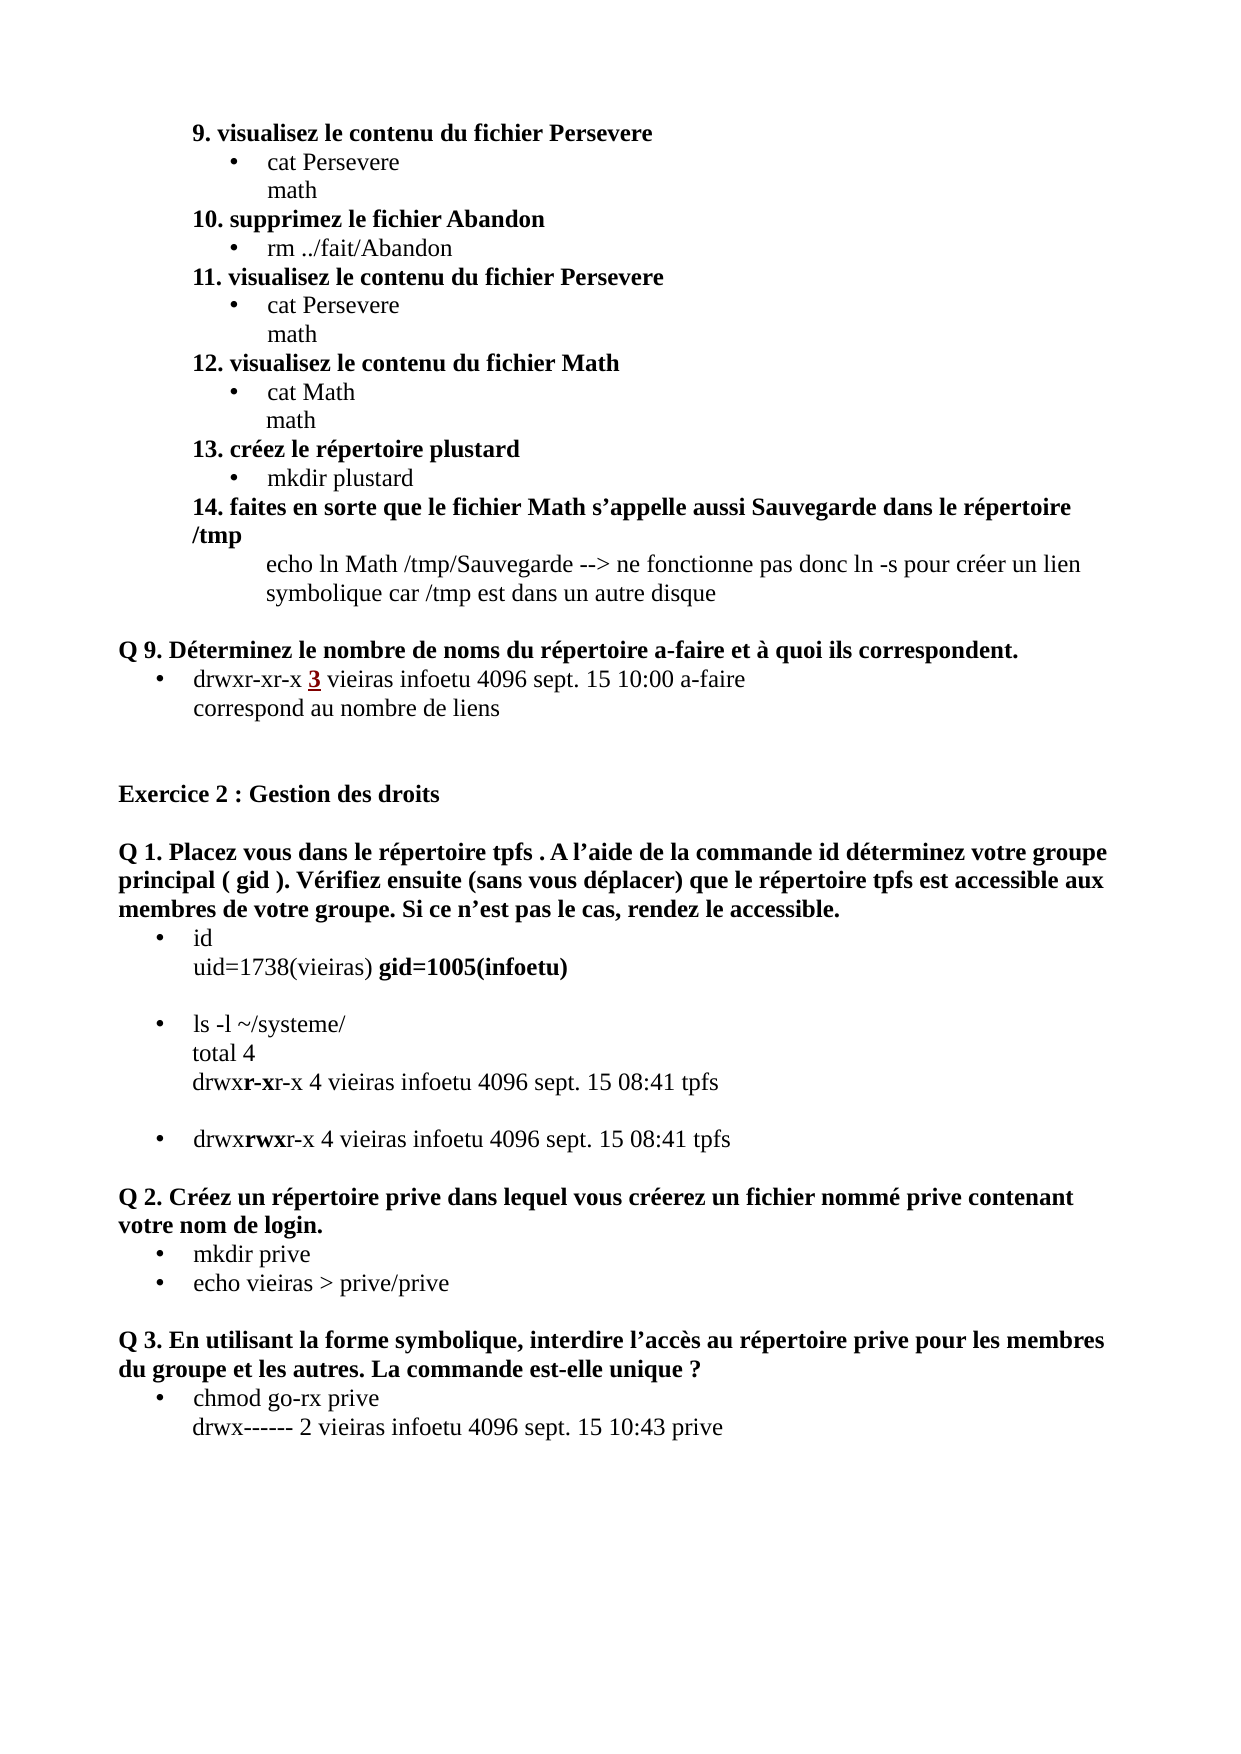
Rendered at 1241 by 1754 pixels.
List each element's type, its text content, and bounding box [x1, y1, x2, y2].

list uid=1738(vieiras) gid=1005(infoetu) [156, 952, 1122, 981]
list correspond au nombre de liens [156, 693, 1122, 722]
text drwxr-xr-x 4 vieiras infoetu 4096 sept. 15 08:41 tpfs [192, 1067, 1122, 1096]
list cat Persevere [229, 147, 1122, 176]
list echo vieiras > prive/prive [156, 1268, 1122, 1297]
list cat Persevere [229, 291, 1122, 319]
text Q 3. En utilisant la forme symbolique, interdire l’accès au répertoire prive pour les membres du groupe et les autres. La commande est-elle unique ? [118, 1326, 1122, 1383]
list drwxr-xr-x 3 vieiras infoetu 4096 sept. 15 10:00 a-faire [156, 664, 1122, 693]
text echo ln Math /tmp/Sauvegarde --> ne fonctionne pas donc ln -s pour créer un lien symbolique car /tmp est dans un autre disque [118, 549, 1122, 607]
list chmod go-rx prive [156, 1383, 1122, 1412]
text 13. créez le répertoire plustard [192, 434, 1122, 463]
text Exercice 2 : Gestion des droits [118, 779, 1122, 808]
text Q 1. Placez vous dans le répertoire tpfs . A l’aide de la commande id déterminez votre groupe principal ( gid ). Vérifiez ensuite (sans vous déplacer) que le répertoire tpfs est accessible aux membres de votre groupe. Si ce n’est pas le cas, rendez le accessible. [118, 837, 1122, 923]
list math [229, 176, 1122, 204]
list id [156, 923, 1122, 952]
list drwxrwxr-x 4 vieiras infoetu 4096 sept. 15 08:41 tpfs [156, 1124, 1122, 1153]
text Q 2. Créez un répertoire prive dans lequel vous créerez un fichier nommé prive contenant votre nom de login. [118, 1182, 1122, 1239]
text 11. visualisez le contenu du fichier Persevere [192, 262, 1122, 291]
list ls -l ~/systeme/ [156, 1009, 1122, 1038]
text total 4 [192, 1038, 1122, 1067]
list mkdir plustard [229, 463, 1122, 492]
list mkdir prive [156, 1239, 1122, 1268]
list cat Math [229, 377, 1122, 406]
text drwx------ 2 vieiras infoetu 4096 sept. 15 10:43 prive [118, 1412, 1122, 1441]
list math [229, 319, 1122, 348]
list rm ../fait/Abandon [229, 233, 1122, 262]
text 9. visualisez le contenu du fichier Persevere [192, 118, 1122, 147]
text math [192, 406, 1122, 434]
text 14. faites en sorte que le fichier Math s’appelle aussi Sauvegarde dans le répertoire /tmp [192, 492, 1122, 549]
text Q 9. Déterminez le nombre de noms du répertoire a-faire et à quoi ils correspondent. [118, 636, 1122, 664]
text 10. supprimez le fichier Abandon [192, 204, 1122, 233]
text 12. visualisez le contenu du fichier Math [192, 348, 1122, 377]
